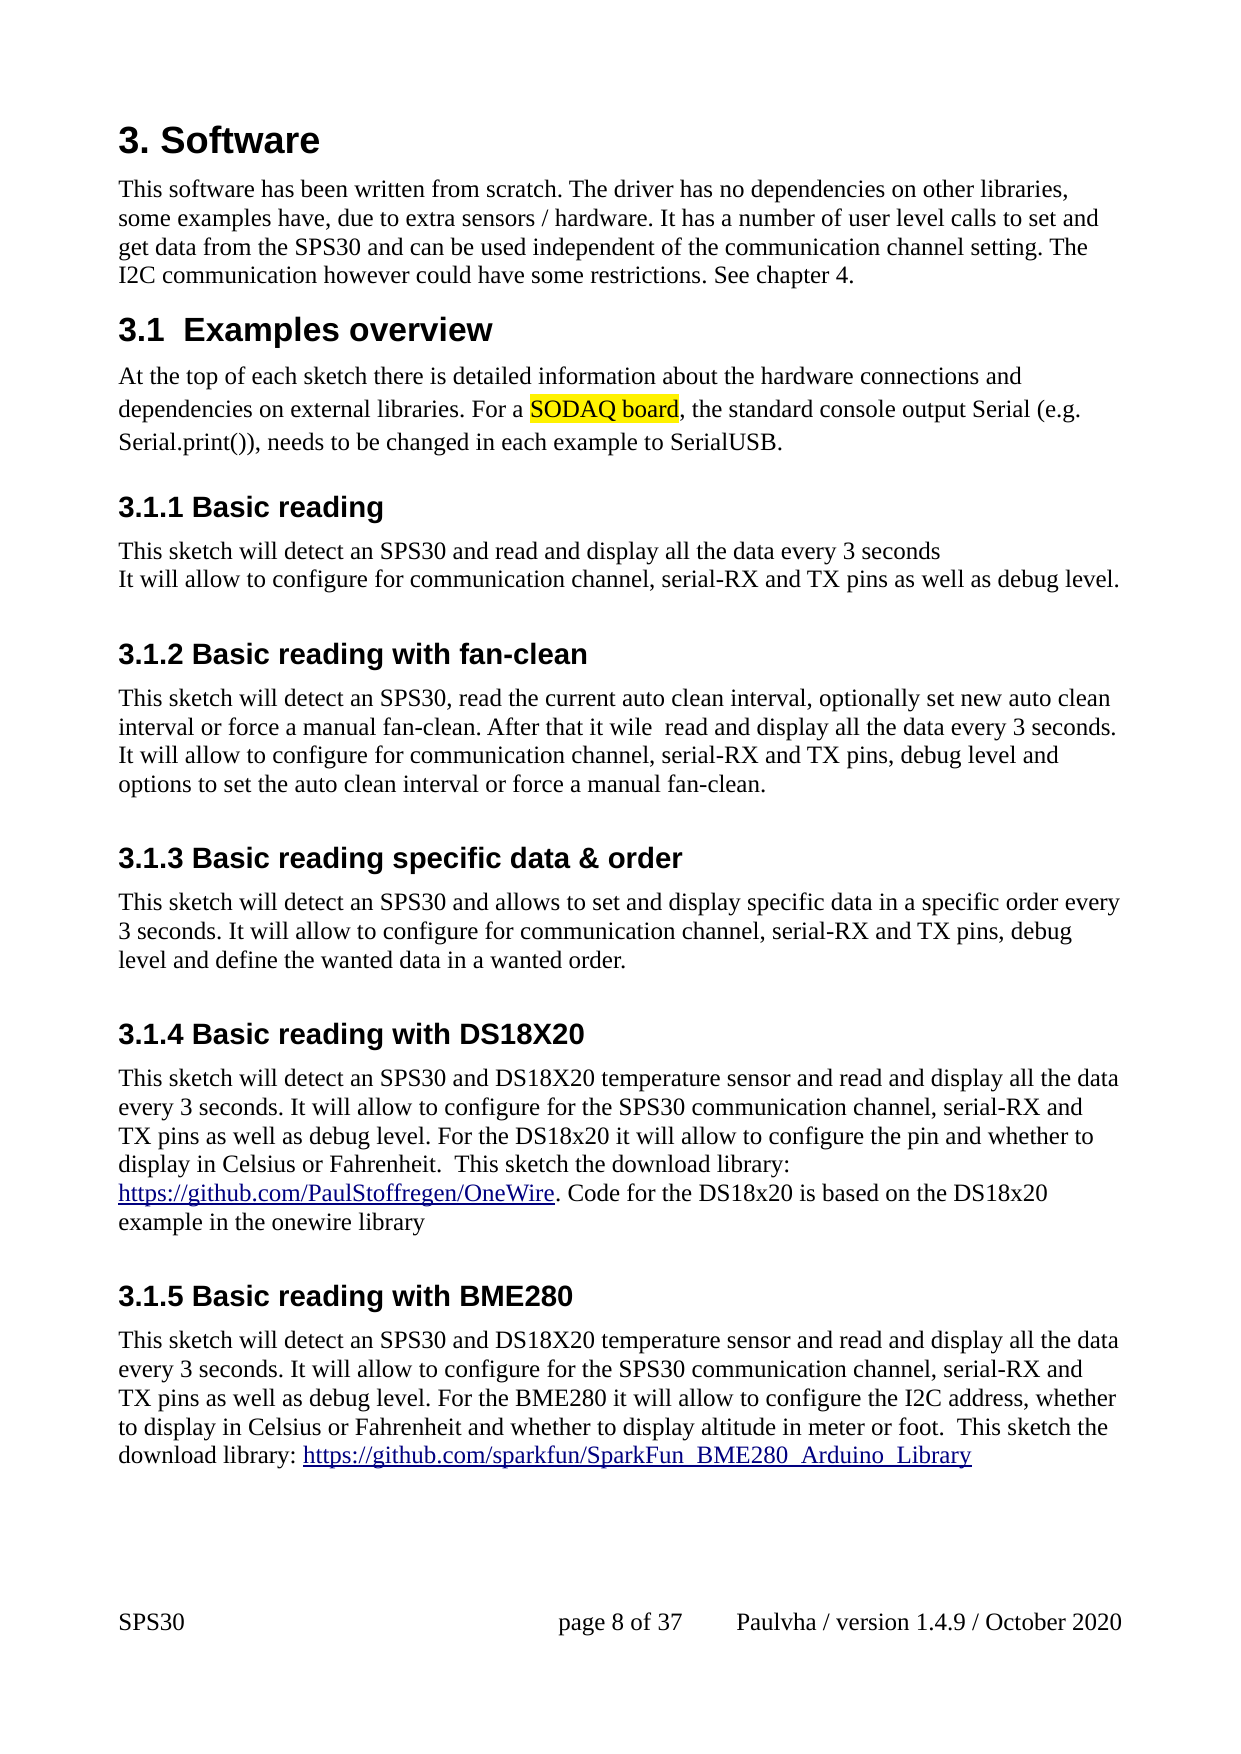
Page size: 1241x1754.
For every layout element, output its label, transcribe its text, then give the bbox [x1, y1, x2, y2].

subtitle 3.1.2 Basic reading with fan-clean [118, 637, 1122, 670]
subtitle 3.1.4 Basic reading with DS18X20 [118, 1017, 1122, 1051]
subtitle 3. Software [118, 118, 1122, 162]
text This software has been written from scratch. The driver has no dependencies on other libraries, some examples have, due to extra sensors / hardware. It has a number of user level calls to set and get data from the SPS30 and can be used independent of the communication channel setting. The I2C communication however could have some restrictions. See chapter 4. [118, 174, 1122, 289]
subtitle 3.1 Examples overview [118, 310, 1122, 349]
text It will allow to configure for communication channel, serial-RX and TX pins, debug level and options to set the auto clean interval or force a manual fan-clean. [118, 740, 1122, 798]
subtitle 3.1.1 Basic reading [118, 489, 1122, 523]
text At the top of each sketch there is detailed information about the hardware connections and dependencies on external libraries. For a SODAQ board, the standard console output Serial (e.g. Serial.print()), needs to be changed in each example to SerialUSB. [118, 361, 1122, 456]
text This sketch will detect an SPS30 and DS18X20 temperature sensor and read and display all the data every 3 seconds. It will allow to configure for the SPS30 communication channel, serial-RX and TX pins as well as debug level. For the BME280 it will allow to configure the I2C address, whether to display in Celsius or Fahrenheit and whether to display altitude in meter or foot. This sketch the download library: https://github.com/sparkfun/SparkFun_BME280_Arduino_Library [118, 1325, 1122, 1469]
text This sketch will detect an SPS30, read the current auto clean interval, optionally set new auto clean interval or force a manual fan-clean. After that it wile read and display all the data every 3 seconds. [118, 683, 1122, 740]
text This sketch will detect an SPS30 and DS18X20 temperature sensor and read and display all the data every 3 seconds. It will allow to configure for the SPS30 communication channel, serial-RX and TX pins as well as debug level. For the DS18x20 it will allow to configure the pin and whether to display in Celsius or Fahrenheit. This sketch the download library: https://github.com/PaulStoffregen/OneWire. Code for the DS18x20 is based on the DS18x20 example in the onewire library [118, 1063, 1122, 1236]
text It will allow to configure for communication channel, serial-RX and TX pins as well as debug level. [118, 564, 1122, 593]
subtitle 3.1.5 Basic reading with BME280 [118, 1279, 1122, 1313]
text This sketch will detect an SPS30 and read and display all the data every 3 seconds [118, 536, 1122, 564]
subtitle 3.1.3 Basic reading specific data & order [118, 841, 1122, 875]
text This sketch will detect an SPS30 and allows to set and display specific data in a specific order every 3 seconds. It will allow to configure for communication channel, serial-RX and TX pins, debug level and define the wanted data in a wanted order. [118, 887, 1122, 974]
